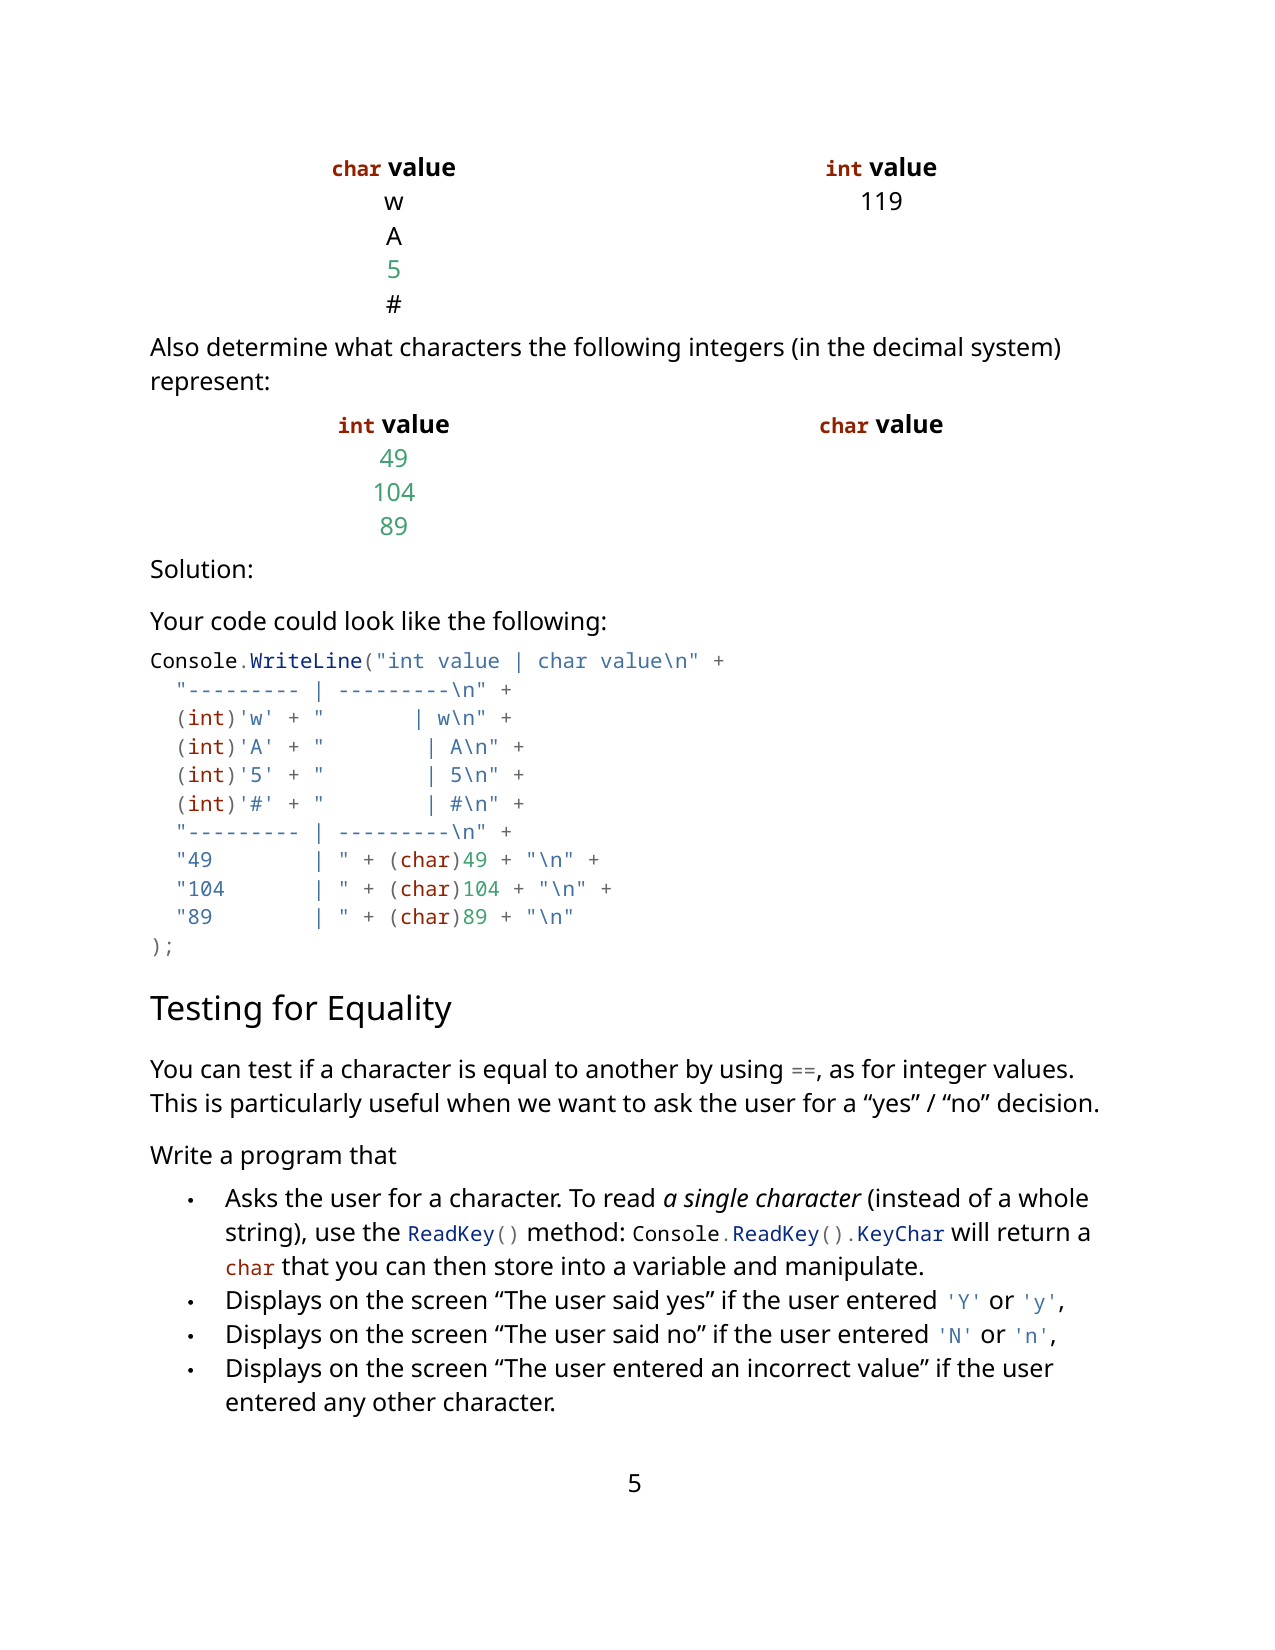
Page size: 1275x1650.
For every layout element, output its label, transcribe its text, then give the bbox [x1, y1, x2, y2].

text "49 | " + (char)49 + "\n" + [150, 846, 1125, 874]
text Your code could look like the following: [150, 603, 1125, 638]
text "--------- | ---------\n" + [150, 817, 1125, 846]
text Solution: [150, 552, 1125, 586]
table_cell [638, 509, 1125, 543]
subtitle Testing for Equality [150, 984, 1125, 1030]
table_cell 89 [150, 509, 637, 543]
table_header int value [638, 150, 1125, 184]
list Displays on the screen “The user entered an incorrect value” if the user entered any other character. [187, 1351, 1125, 1419]
table_cell [638, 475, 1125, 508]
list Displays on the screen “The user said yes” if the user entered 'Y' or 'y', [187, 1283, 1125, 1317]
text (int)'w' + " | w\n" + [150, 703, 1125, 732]
table_cell 5 [150, 252, 637, 286]
text Console.WriteLine("int value | char value\n" + [150, 647, 1125, 675]
table_cell [638, 218, 1125, 252]
list Asks the user for a character. To read a single character (instead of a whole string), use the ReadKey() method: Console.ReadKey().KeyChar will return a char that you can then store into a variable and manipulate. [187, 1181, 1125, 1283]
text You can test if a character is equal to another by using ==, as for integer values. This is particularly useful when we want to ask the user for a “yes” / “no” decision. [150, 1052, 1125, 1120]
table_cell 104 [150, 475, 637, 508]
table_cell # [150, 286, 637, 320]
table_cell [638, 252, 1125, 286]
text (int)'A' + " | A\n" + [150, 732, 1125, 760]
text "104 | " + (char)104 + "\n" + [150, 874, 1125, 902]
list Displays on the screen “The user said no” if the user entered 'N' or 'n', [187, 1317, 1125, 1351]
text ); [150, 931, 1125, 959]
text (int)'#' + " | #\n" + [150, 789, 1125, 817]
text "89 | " + (char)89 + "\n" [150, 902, 1125, 931]
table_cell 119 [638, 184, 1125, 218]
table_cell [638, 440, 1125, 474]
table_cell w [150, 184, 637, 218]
table_header int value [150, 406, 637, 440]
text Also determine what characters the following integers (in the decimal system) represent: [150, 329, 1125, 397]
text Write a program that [150, 1138, 1125, 1172]
table_header char value [638, 406, 1125, 440]
table_cell [638, 286, 1125, 320]
table_header char value [150, 150, 637, 184]
text "--------- | ---------\n" + [150, 675, 1125, 703]
text (int)'5' + " | 5\n" + [150, 760, 1125, 789]
table_cell 49 [150, 440, 637, 474]
table_cell A [150, 218, 637, 252]
